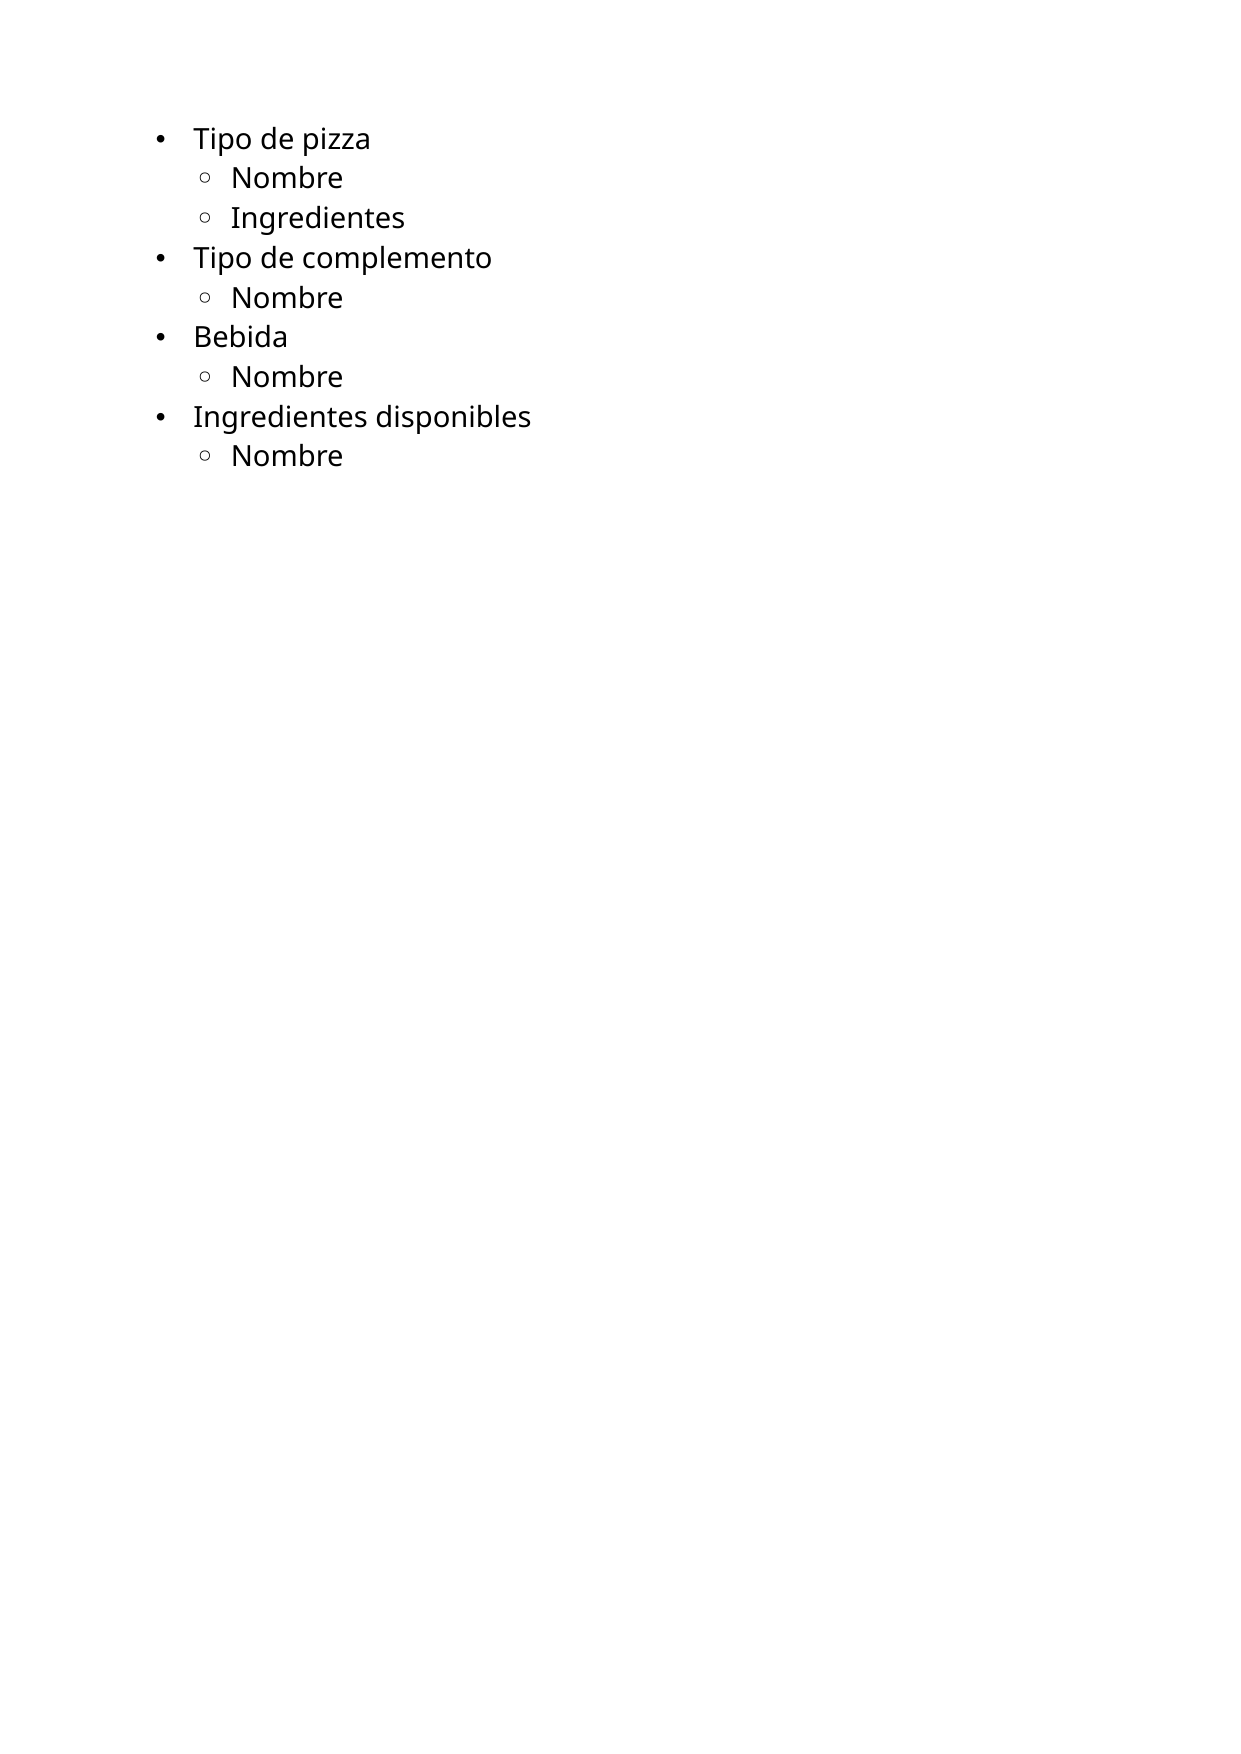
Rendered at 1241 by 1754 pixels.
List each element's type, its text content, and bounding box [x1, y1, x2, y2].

list Ingredientes disponibles [156, 396, 1122, 436]
list Nombre [193, 356, 1122, 396]
list Tipo de complemento [156, 237, 1122, 277]
list Bebida [156, 317, 1122, 356]
list Nombre [193, 277, 1122, 317]
list Ingredientes [193, 197, 1122, 237]
list Tipo de pizza [156, 118, 1122, 158]
list Nombre [193, 158, 1122, 197]
list Nombre [193, 436, 1122, 475]
